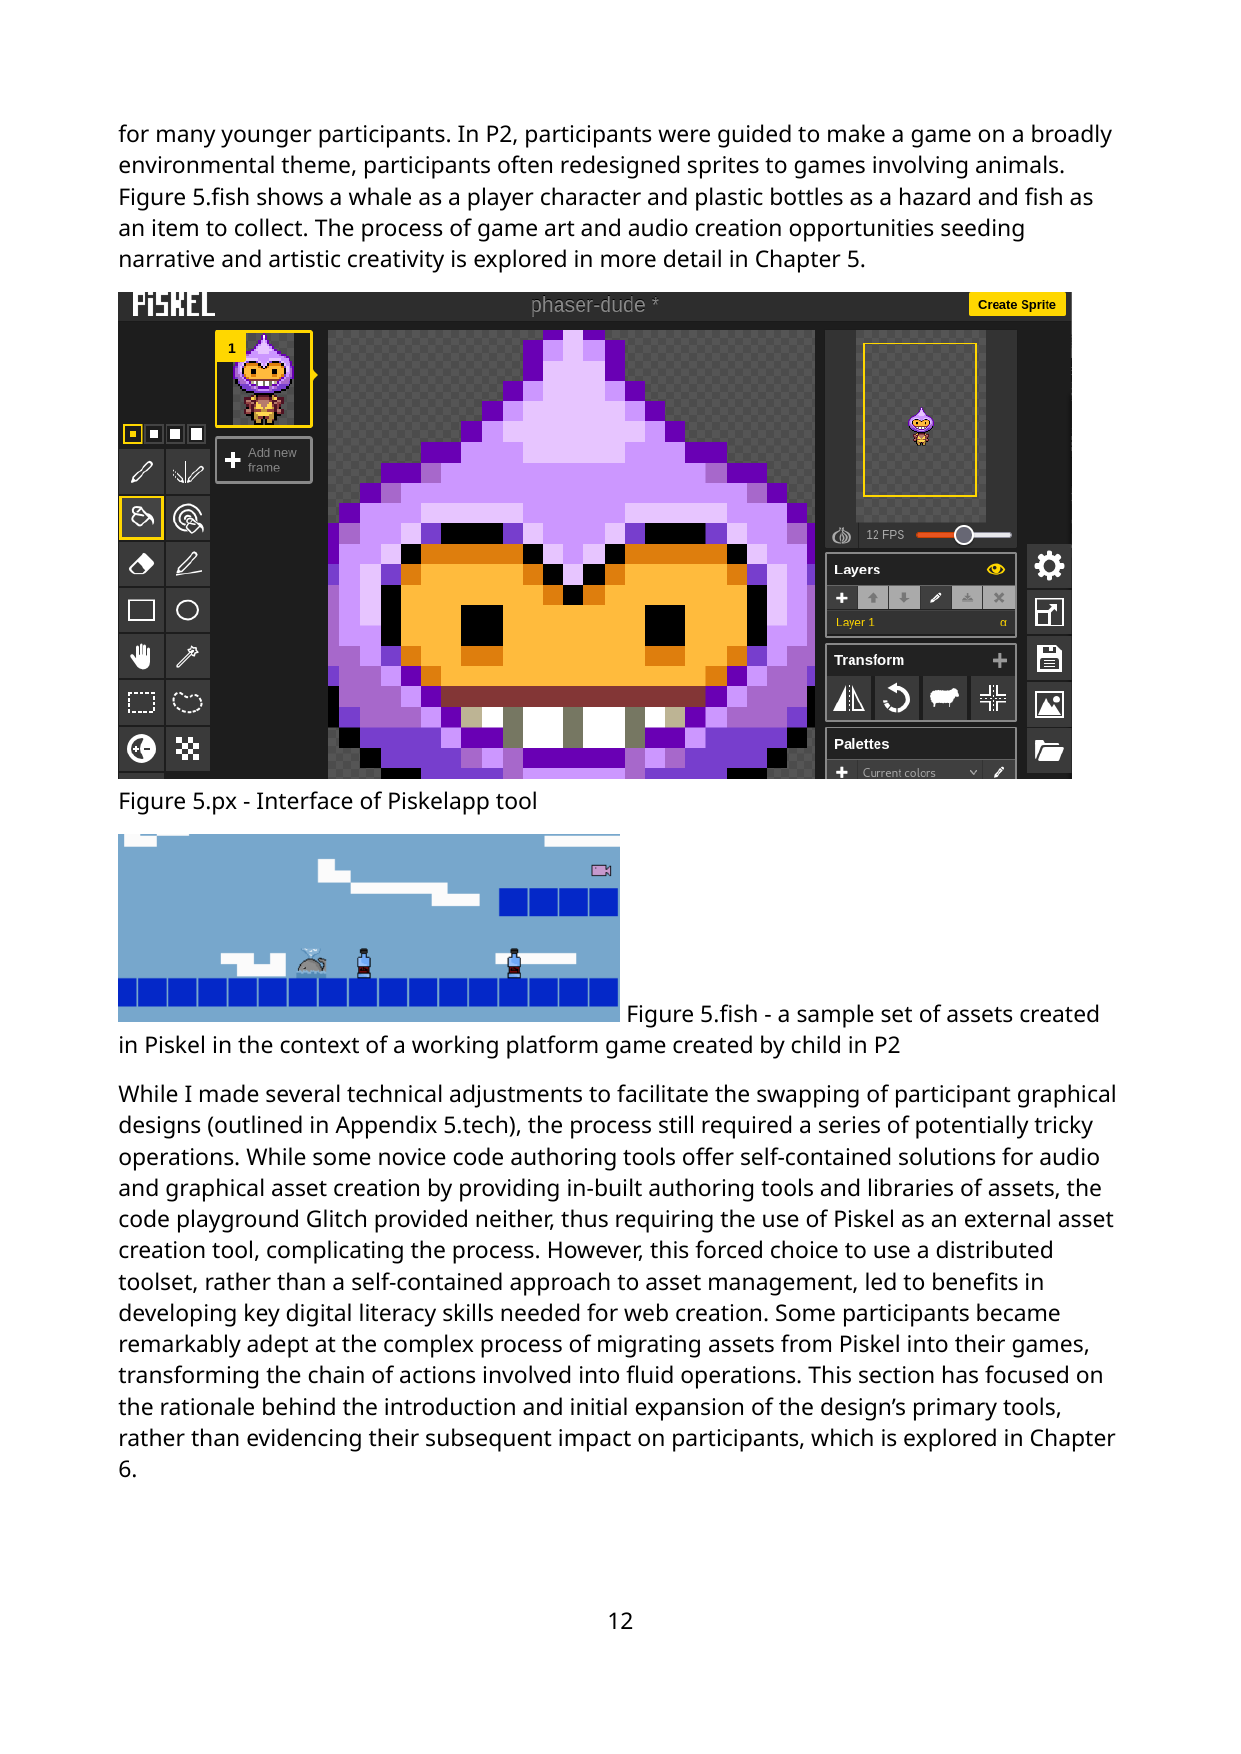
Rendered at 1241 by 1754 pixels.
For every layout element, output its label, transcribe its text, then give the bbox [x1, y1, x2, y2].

text for many younger participants. In P2, participants were guided to make a game on a broadly environmental theme, participants often redesigned sprites to games involving animals. Figure 5.fish shows a whale as a player character and plastic bottles as a hazard and fish as an item to collect. The process of game art and audio creation opportunities seeding narrative and artistic creativity is explored in more detail in Chapter 5. [118, 118, 1122, 274]
text While I made several technical adjustments to facilitate the swapping of participant graphical designs (outlined in Appendix 5.tech), the process still required a series of potentially tricky operations. While some novice code authoring tools offer self-contained solutions for audio and graphical asset creation by providing in-built authoring tools and libraries of assets, the code playground Glitch provided neither, thus requiring the use of Piskel as an external asset creation tool, complicating the process. However, this forced choice to use a distributed toolset, rather than a self-contained approach to asset management, led to benefits in developing key digital literacy skills needed for web creation. Some participants became remarkably adept at the complex process of migrating assets from Piskel into their games, transforming the chain of actions involved into fluid operations. This section has focused on the rationale behind the introduction and initial expansion of the design’s primary tools, rather than evidencing their subsequent impact on participants, which is explored in Chapter 6. [118, 1078, 1122, 1484]
picture [118, 292, 1072, 779]
text Figure 5.fish - a sample set of assets created in Piskel in the context of a working platform game created by child in P2 [118, 834, 1122, 1060]
picture [118, 834, 621, 1022]
text Figure 5.px - Interface of Piskelapp tool [118, 292, 1122, 816]
